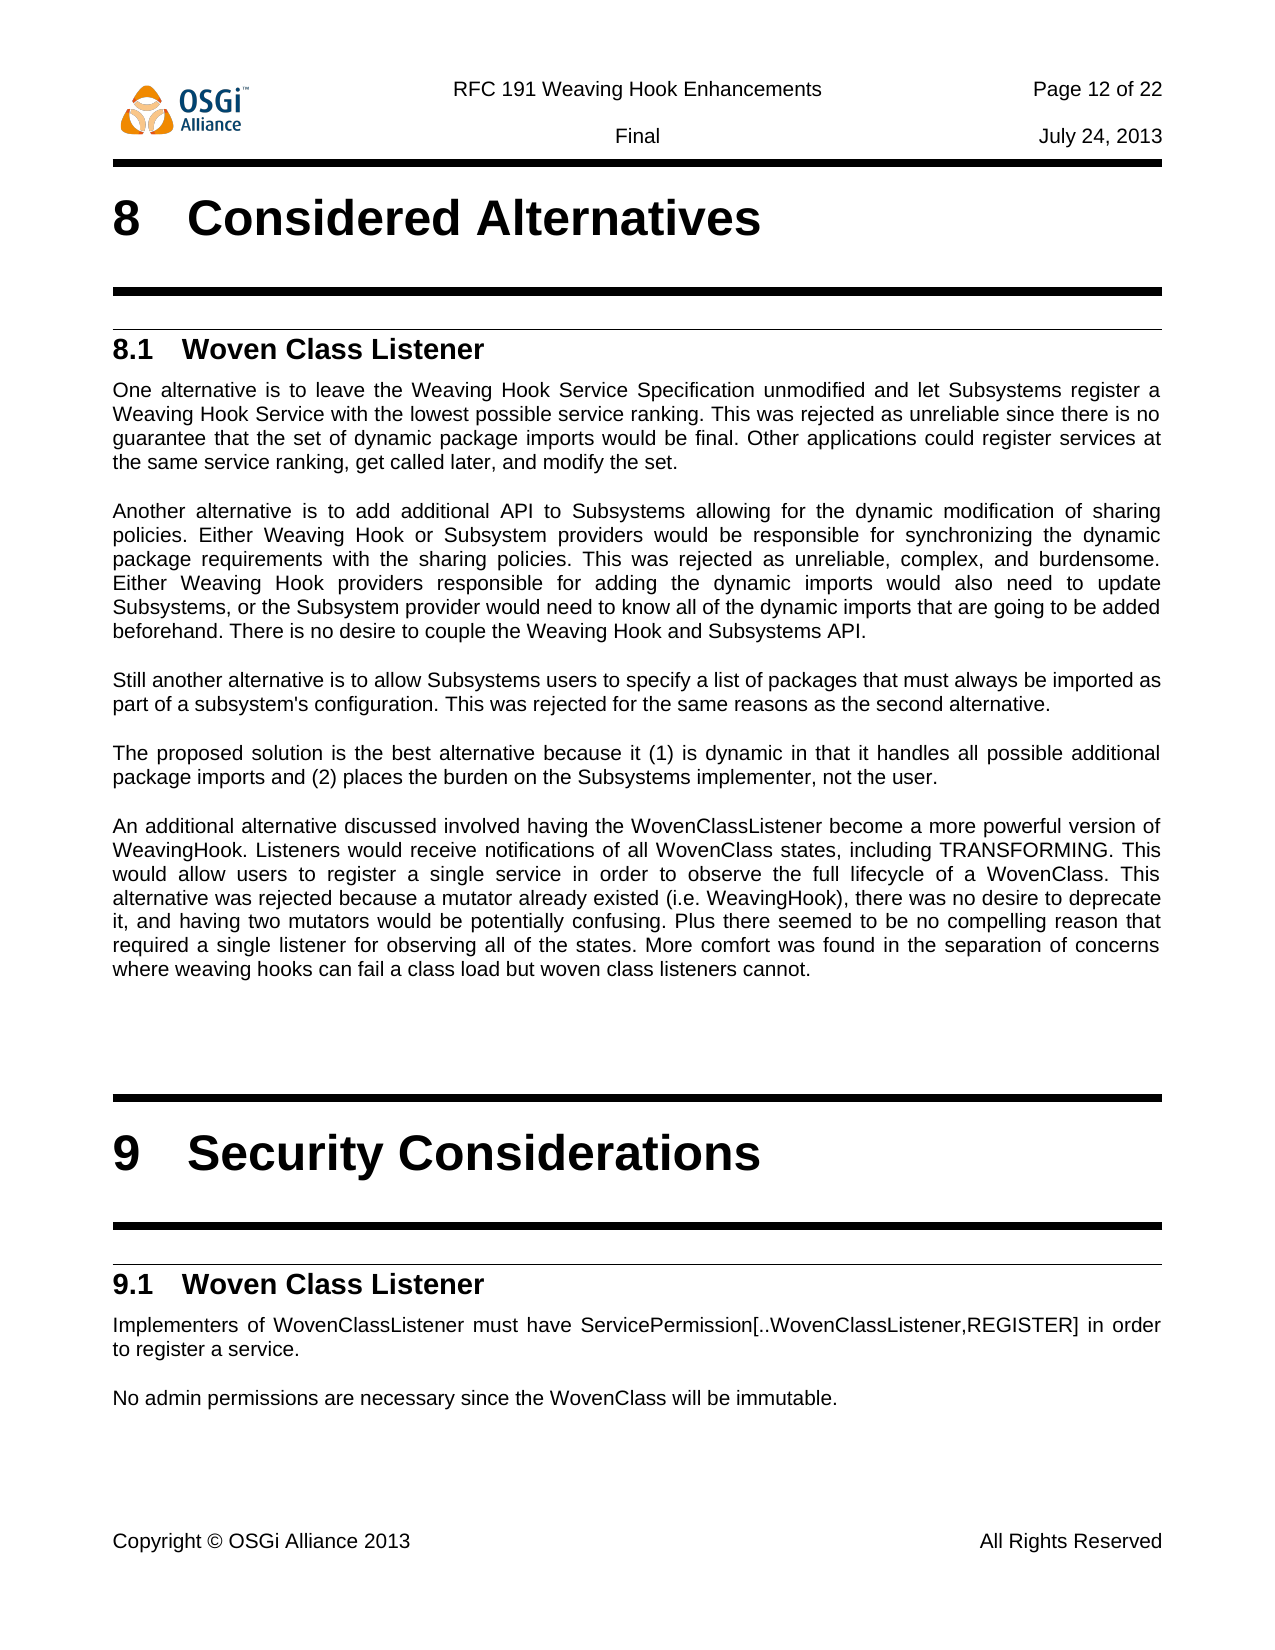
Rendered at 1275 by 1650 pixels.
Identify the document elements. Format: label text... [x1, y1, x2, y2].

subtitle Security Considerations [112, 1095, 1162, 1230]
picture [113, 78, 257, 142]
text No admin permissions are necessary since the WovenClass will be immutable. [112, 1386, 1162, 1410]
text An additional alternative discussed involved having the WovenClassListener become a more powerful version of WeavingHook. Listeners would receive notifications of all WovenClass states, including TRANSFORMING. This would allow users to register a single service in order to observe the full lifecycle of a WovenClass. This alternative was rejected because a mutator already existed (i.e. WeavingHook), there was no desire to deprecate it, and having two mutators would be potentially confusing. Plus there seemed to be no compelling reason that required a single listener for observing all of the states. More comfort was found in the separation of concerns where weaving hooks can fail a class load but woven class listeners cannot. [112, 813, 1162, 981]
text Another alternative is to add additional API to Subsystems allowing for the dynamic modification of sharing policies. Either Weaving Hook or Subsystem providers would be responsible for synchronizing the dynamic package requirements with the sharing policies. This was rejected as unreliable, complex, and burdensome. Either Weaving Hook providers responsible for adding the dynamic imports would also need to update Subsystems, or the Subsystem provider would need to know all of the dynamic imports that are going to be added beforehand. There is no desire to couple the Weaving Hook and Subsystems API. [112, 499, 1162, 643]
text Implementers of WovenClassListener must have ServicePermission[..WovenClassListener,REGISTER] in order to register a service. [112, 1313, 1162, 1361]
subtitle Considered Alternatives [112, 160, 1162, 296]
text The proposed solution is the best alternative because it (1) is dynamic in that it handles all possible additional package imports and (2) places the burden on the Subsystems implementer, not the user. [112, 741, 1162, 788]
subtitle Woven Class Listener [112, 330, 1162, 366]
text Still another alternative is to allow Subsystems users to specify a list of packages that must always be imported as part of a subsystem's configuration. This was rejected for the same reasons as the second alternative. [112, 668, 1162, 716]
subtitle Woven Class Listener [112, 1265, 1162, 1300]
text One alternative is to leave the Weaving Hook Service Specification unmodified and let Subsystems register a Weaving Hook Service with the lowest possible service ranking. This was rejected as unreliable since there is no guarantee that the set of dynamic package imports would be final. Other applications could register services at the same service ranking, get called later, and modify the set. [112, 378, 1162, 474]
